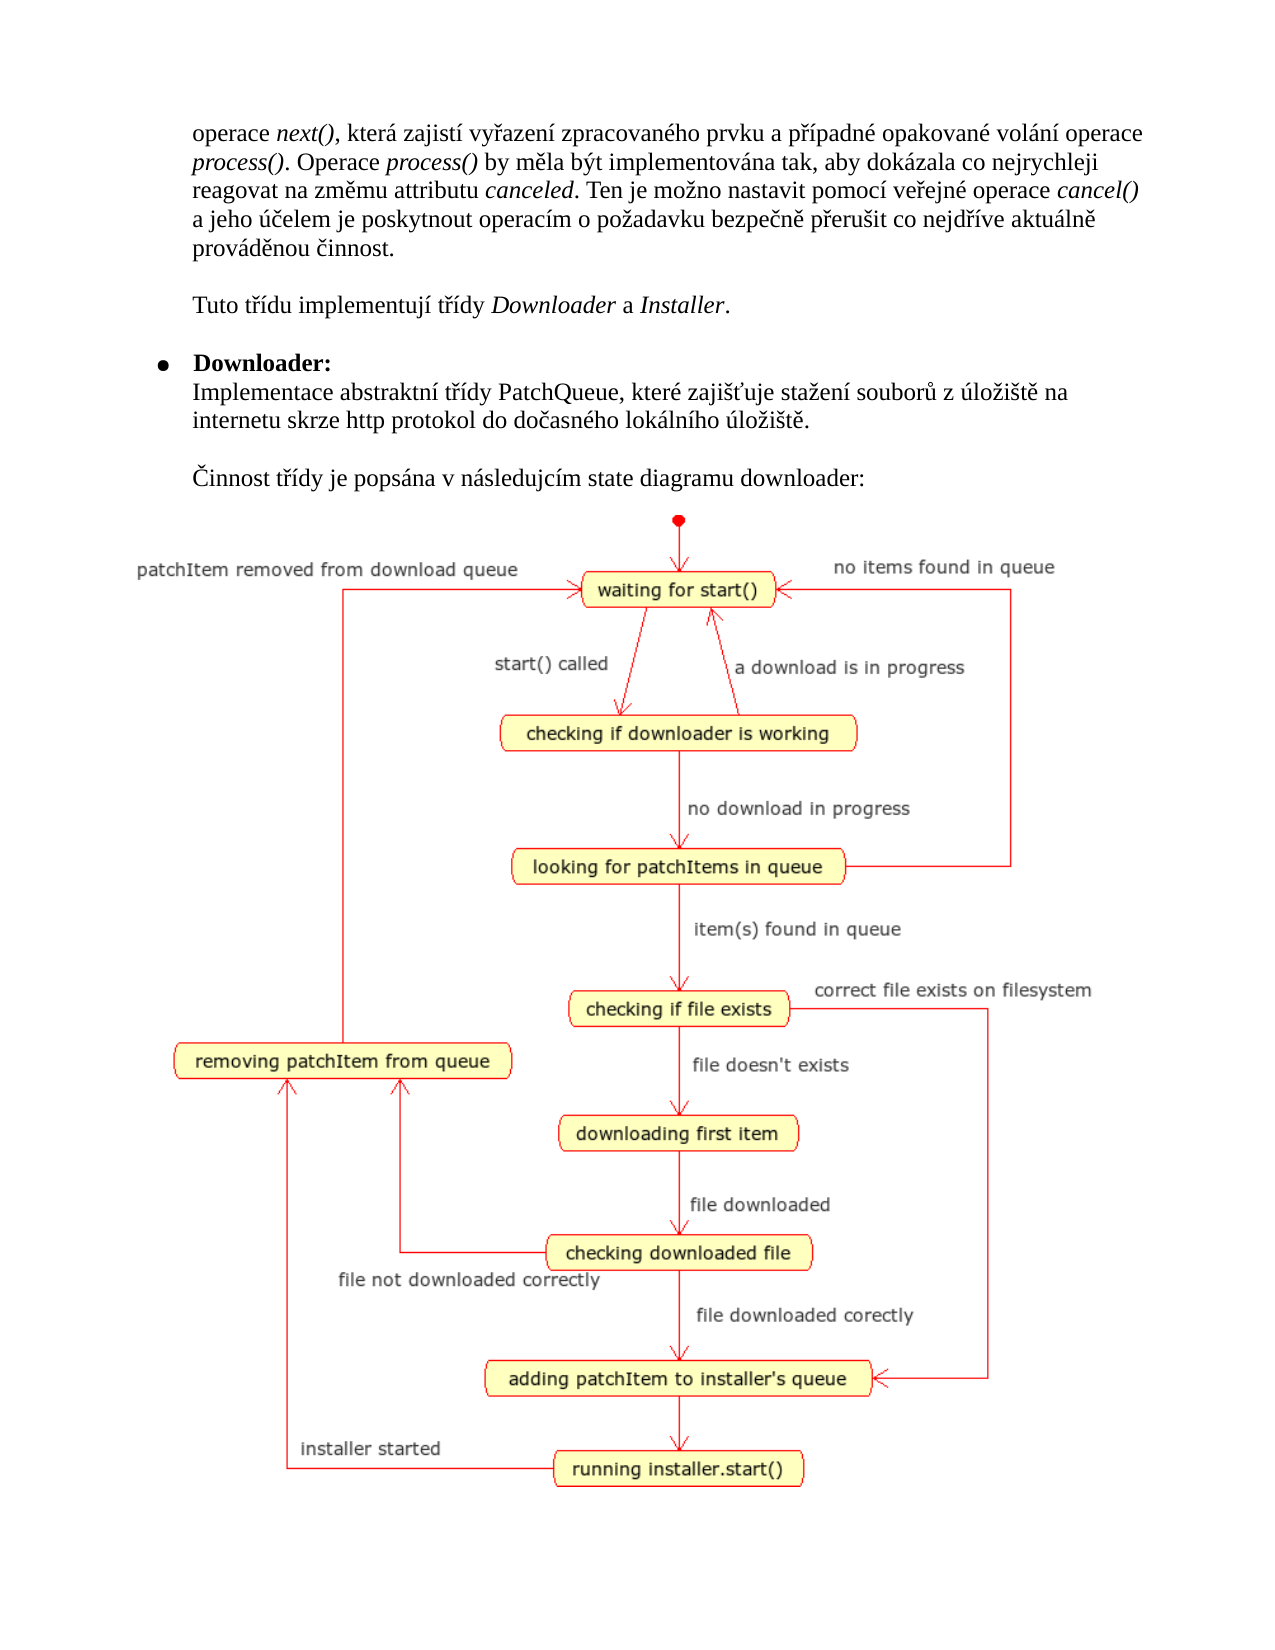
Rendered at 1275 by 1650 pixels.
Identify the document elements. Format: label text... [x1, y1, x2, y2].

picture [133, 515, 1099, 1487]
text Tuto třídu implementují třídy Downloader a Installer. [192, 291, 1157, 319]
text Implementace abstraktní třídy PatchQueue, které zajišťuje stažení souborů z úložiště na internetu skrze http protokol do dočasného lokálního úložiště. [192, 377, 1157, 434]
text Činnost třídy je popsána v následujcím state diagramu downloader: [192, 463, 1157, 492]
text operace next(), která zajistí vyřazení zpracovaného prvku a případné opakované volání operace process(). Operace process() by měla být implementována tak, aby dokázala co nejrychleji reagovat na změmu attributu canceled. Ten je možno nastavit pomocí veřejné operace cancel() a jeho účelem je poskytnout operacím o požadavku bezpečně přerušit co nejdříve aktuálně prováděnou činnost. [192, 118, 1157, 262]
list Downloader: [156, 348, 1157, 377]
